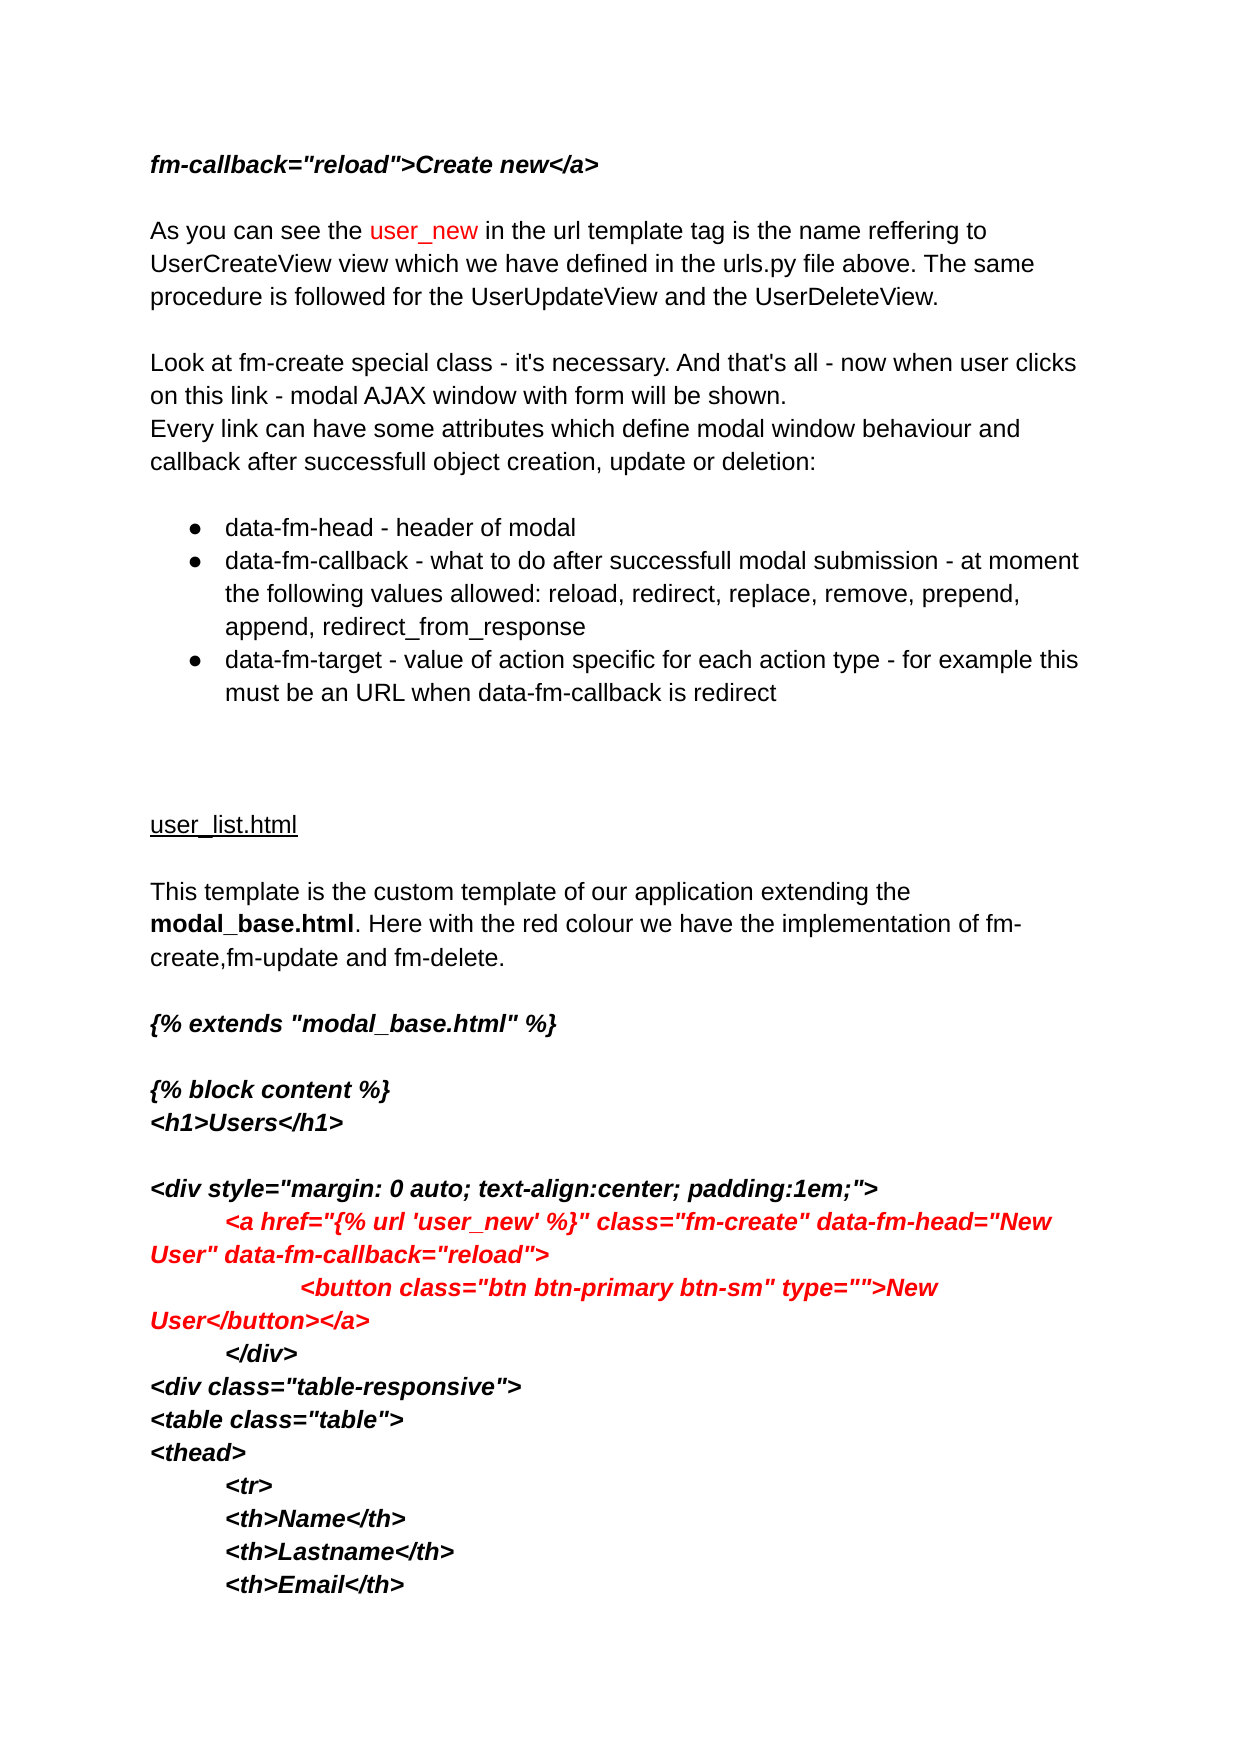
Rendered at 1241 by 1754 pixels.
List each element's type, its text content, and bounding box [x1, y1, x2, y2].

text <button class="btn btn-primary btn-sm" type="">New User</button></a> [150, 1273, 1090, 1334]
text {% block content %} [150, 1074, 1090, 1103]
text Look at fm-create special class - it's necessary. And that's all - now when user clicks on this link - modal AJAX window with form will be shown. [150, 348, 1090, 410]
text <th>Email</th> [150, 1570, 1090, 1599]
text <h1>Users</h1> [150, 1108, 1090, 1136]
text <thead> [150, 1438, 1090, 1467]
text <table class="table"> [150, 1405, 1090, 1433]
text Every link can have some attributes which define modal window behaviour and callback after successfull object creation, update or deletion: [150, 414, 1090, 476]
text <tr> [150, 1471, 1090, 1499]
text user_list.html [150, 810, 1090, 839]
text As you can see the user_new in the url template tag is the name reffering to UserCreateView view which we have defined in the urls.py file above. The same procedure is followed for the UserUpdateView and the UserDeleteView. [150, 216, 1090, 311]
text <div style="margin: 0 auto; text-align:center; padding:1em;"> [150, 1174, 1090, 1202]
text <th>Lastname</th> [150, 1537, 1090, 1566]
list data-fm-callback - what to do after successfull modal submission - at moment the following values allowed: reload, redirect, replace, remove, prepend, append, redirect_from_response [187, 546, 1090, 641]
list data-fm-head - header of modal [187, 513, 1090, 542]
text <a href="{% url 'user_new' %}" class="fm-create" data-fm-head="New User" data-fm-callback="reload"> [150, 1207, 1090, 1268]
text {% extends "modal_base.html" %} [150, 1008, 1090, 1037]
text This template is the custom template of our application extending the modal_base.html. Here with the red colour we have the implementation of fm-create,fm-update and fm-delete. [150, 876, 1090, 971]
text fm-callback="reload">Create new</a> [150, 150, 1090, 179]
list data-fm-target - value of action specific for each action type - for example this must be an URL when data-fm-callback is redirect [187, 645, 1090, 707]
text </div> [150, 1339, 1090, 1367]
text <th>Name</th> [150, 1504, 1090, 1533]
text <div class="table-responsive"> [150, 1372, 1090, 1401]
